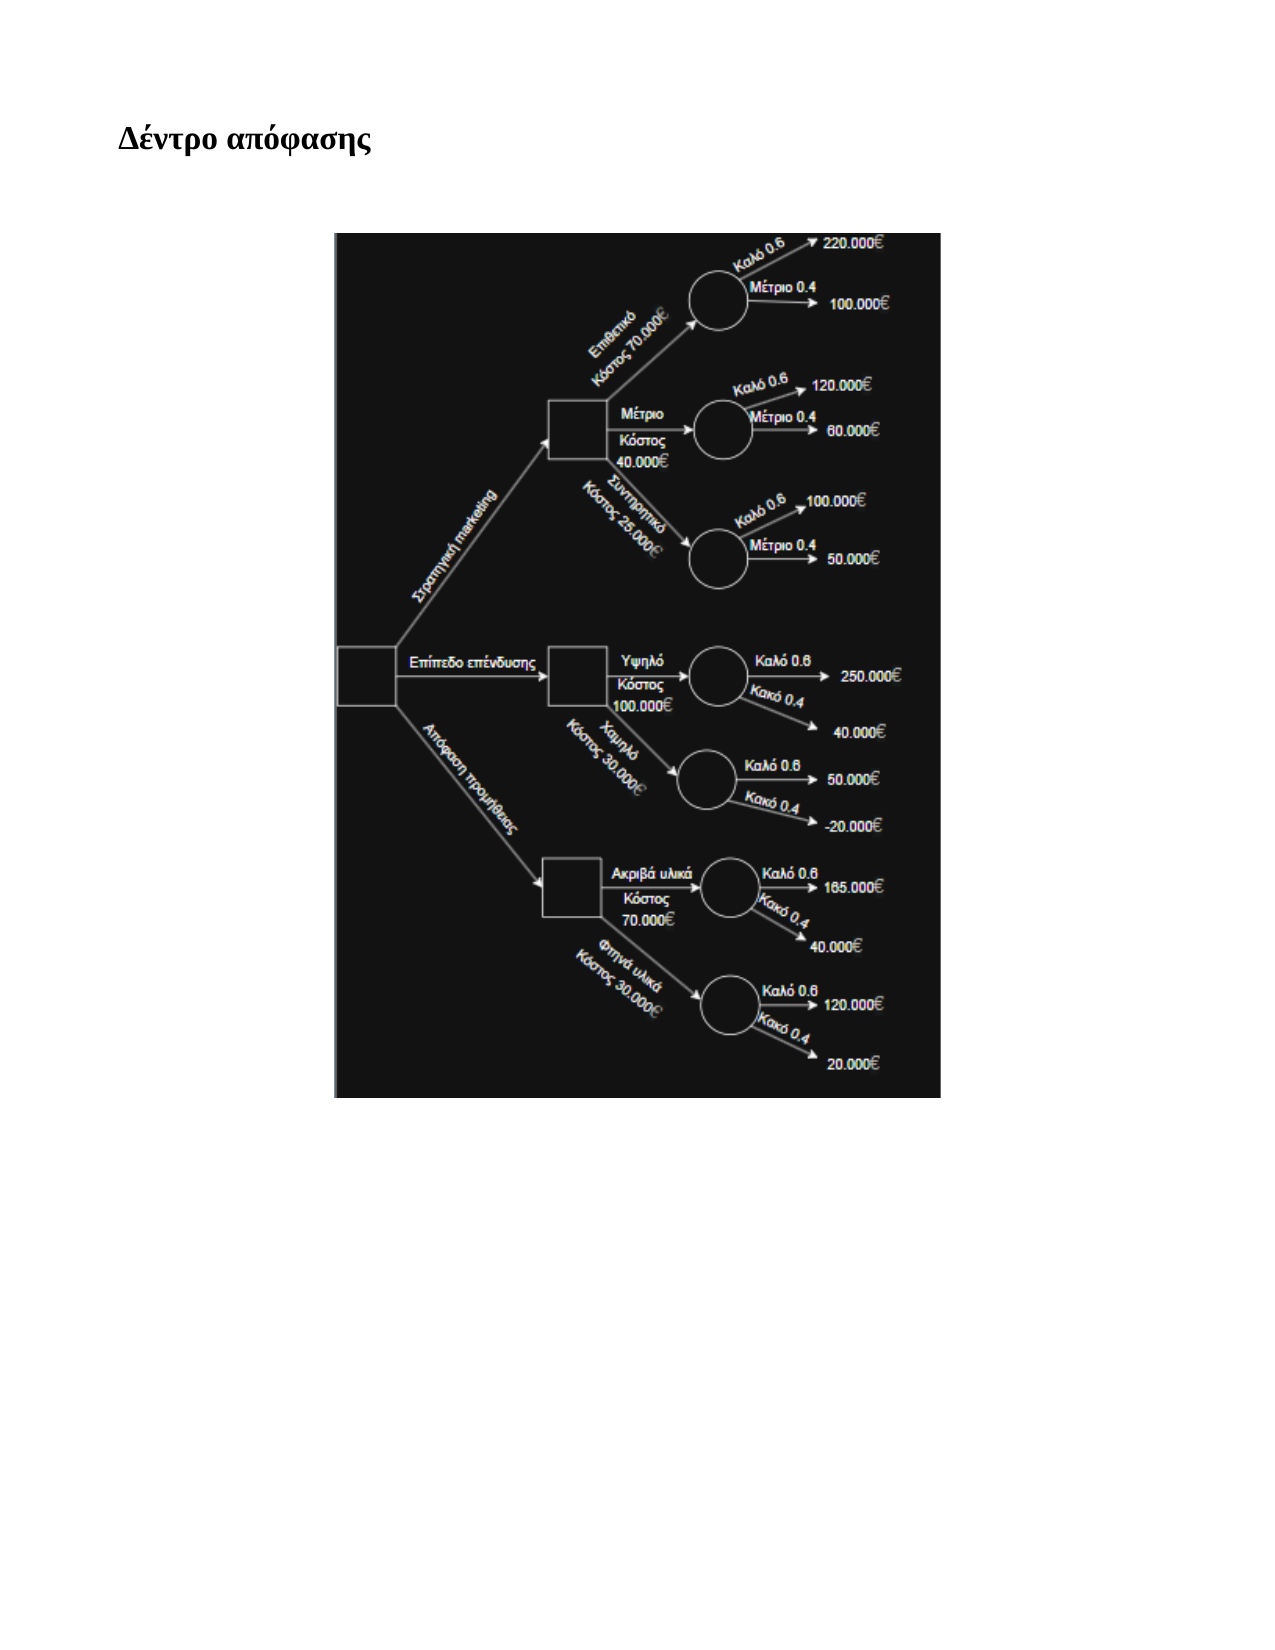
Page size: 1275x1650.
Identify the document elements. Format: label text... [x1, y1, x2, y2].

picture [334, 233, 941, 1098]
text Δέντρο απόφασης [118, 118, 1157, 156]
